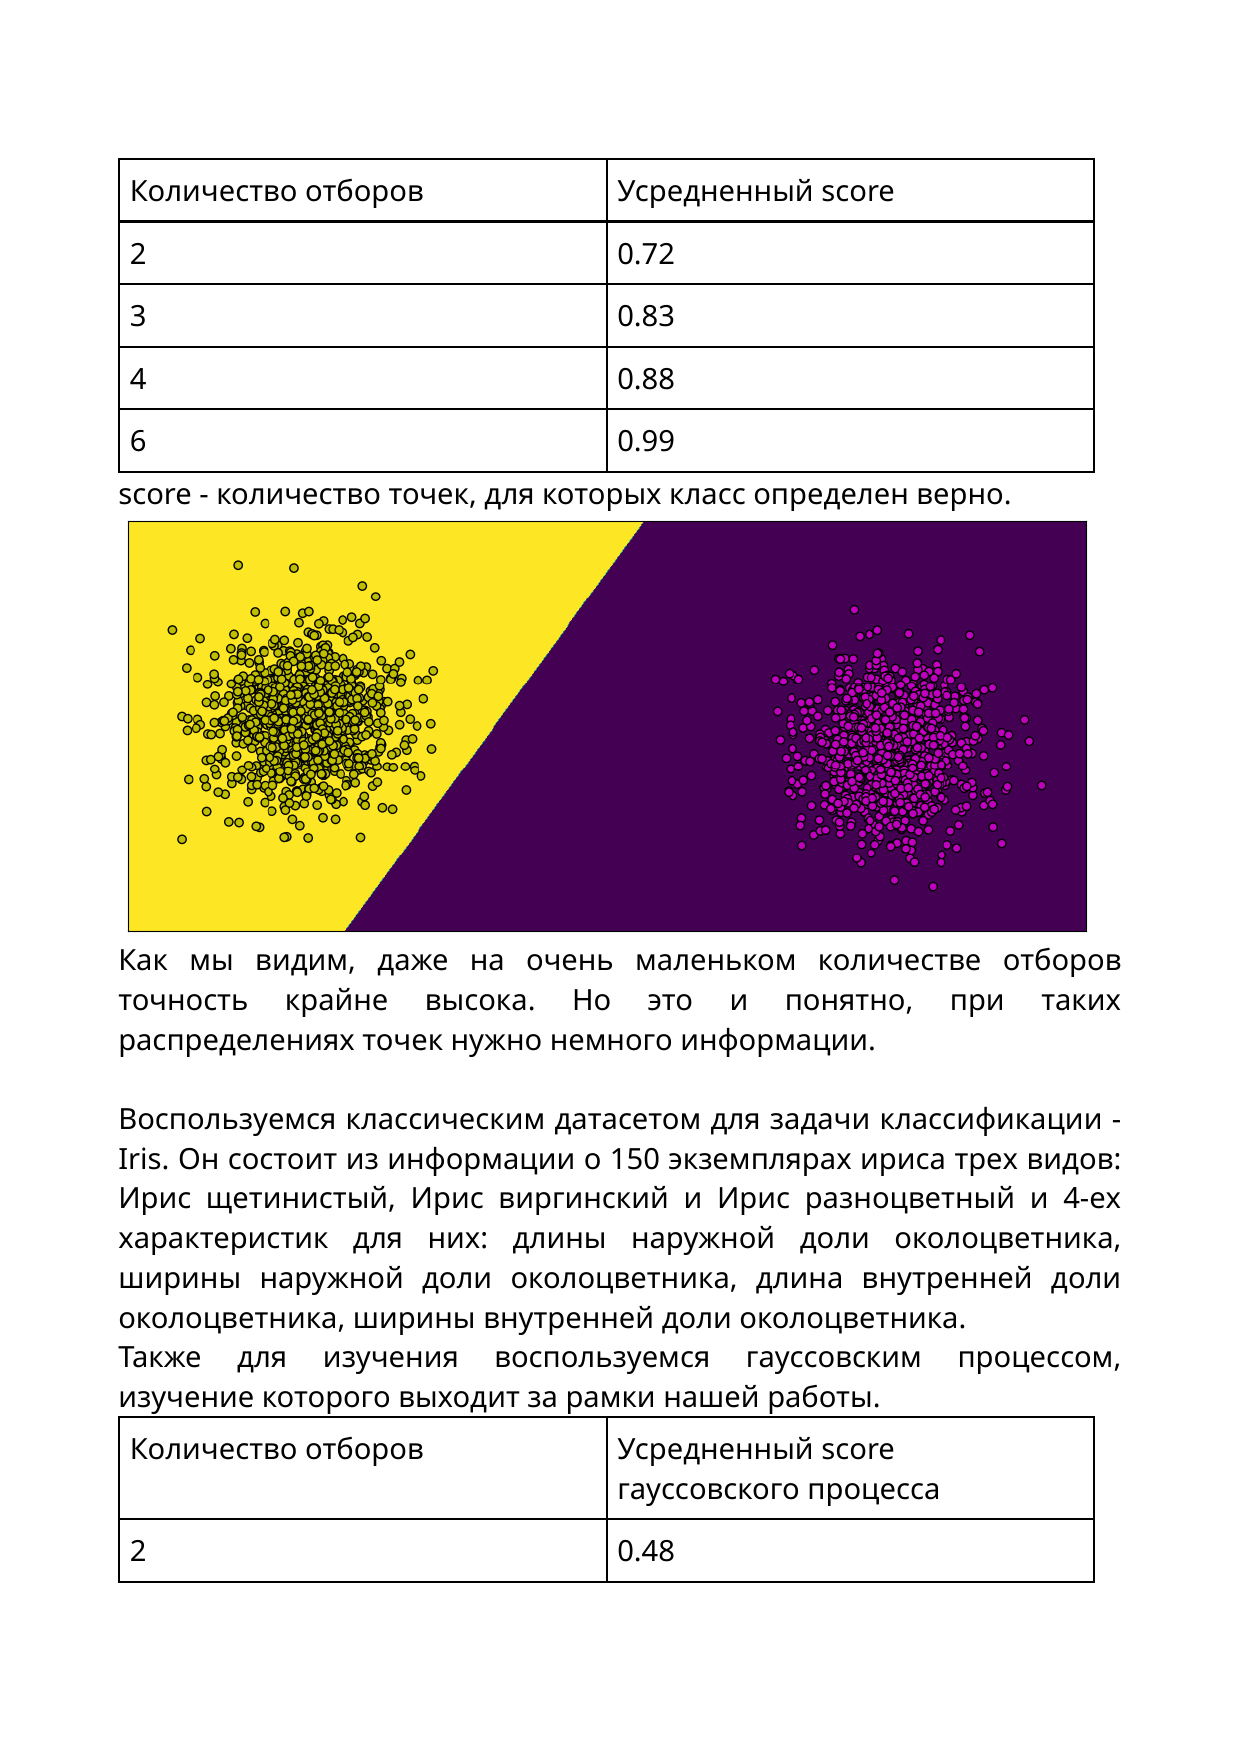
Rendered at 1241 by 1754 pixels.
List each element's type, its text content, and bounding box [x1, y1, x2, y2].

table_header Количество отборов [120, 160, 606, 220]
text Также для изучения воспользуемся гауссовским процессом, изучение которого выходит за рамки нашей работы. [118, 1337, 1122, 1416]
text Как мы видим, даже на очень маленьком количестве отборов точность крайне высока. Но это и понятно, при таких распределениях точек нужно немного информации. [118, 940, 1122, 1059]
table_header Усредненный score гауссовского процесса [608, 1418, 1093, 1518]
table_cell 3 [120, 285, 606, 346]
table_cell 2 [120, 223, 606, 283]
picture [118, 512, 1094, 940]
table_cell 0.48 [608, 1520, 1093, 1581]
table_cell 0.99 [608, 410, 1093, 471]
table_cell 4 [120, 348, 606, 408]
table_header Усредненный score [608, 160, 1093, 220]
table_cell 0.83 [608, 285, 1093, 346]
text score - количество точек, для которых класс определен верно. [118, 473, 1122, 513]
text Воспользуемся классическим датасетом для задачи классификации - Iris. Он состоит из информации о 150 экземплярах ириса трех видов: Ирис щетинистый, Ирис виргинский и Ирис разноцветный и 4-ех характеристик для них: длины наружной доли околоцветника, ширины наружной доли околоцветника, длина внутренней доли околоцветника, ширины внутренней доли околоцветника. [118, 1098, 1122, 1337]
table_cell 6 [120, 410, 606, 471]
table_cell 0.72 [608, 223, 1093, 283]
table_cell 0.88 [608, 348, 1093, 408]
table_header Количество отборов [120, 1418, 606, 1518]
table_cell 2 [120, 1520, 606, 1581]
